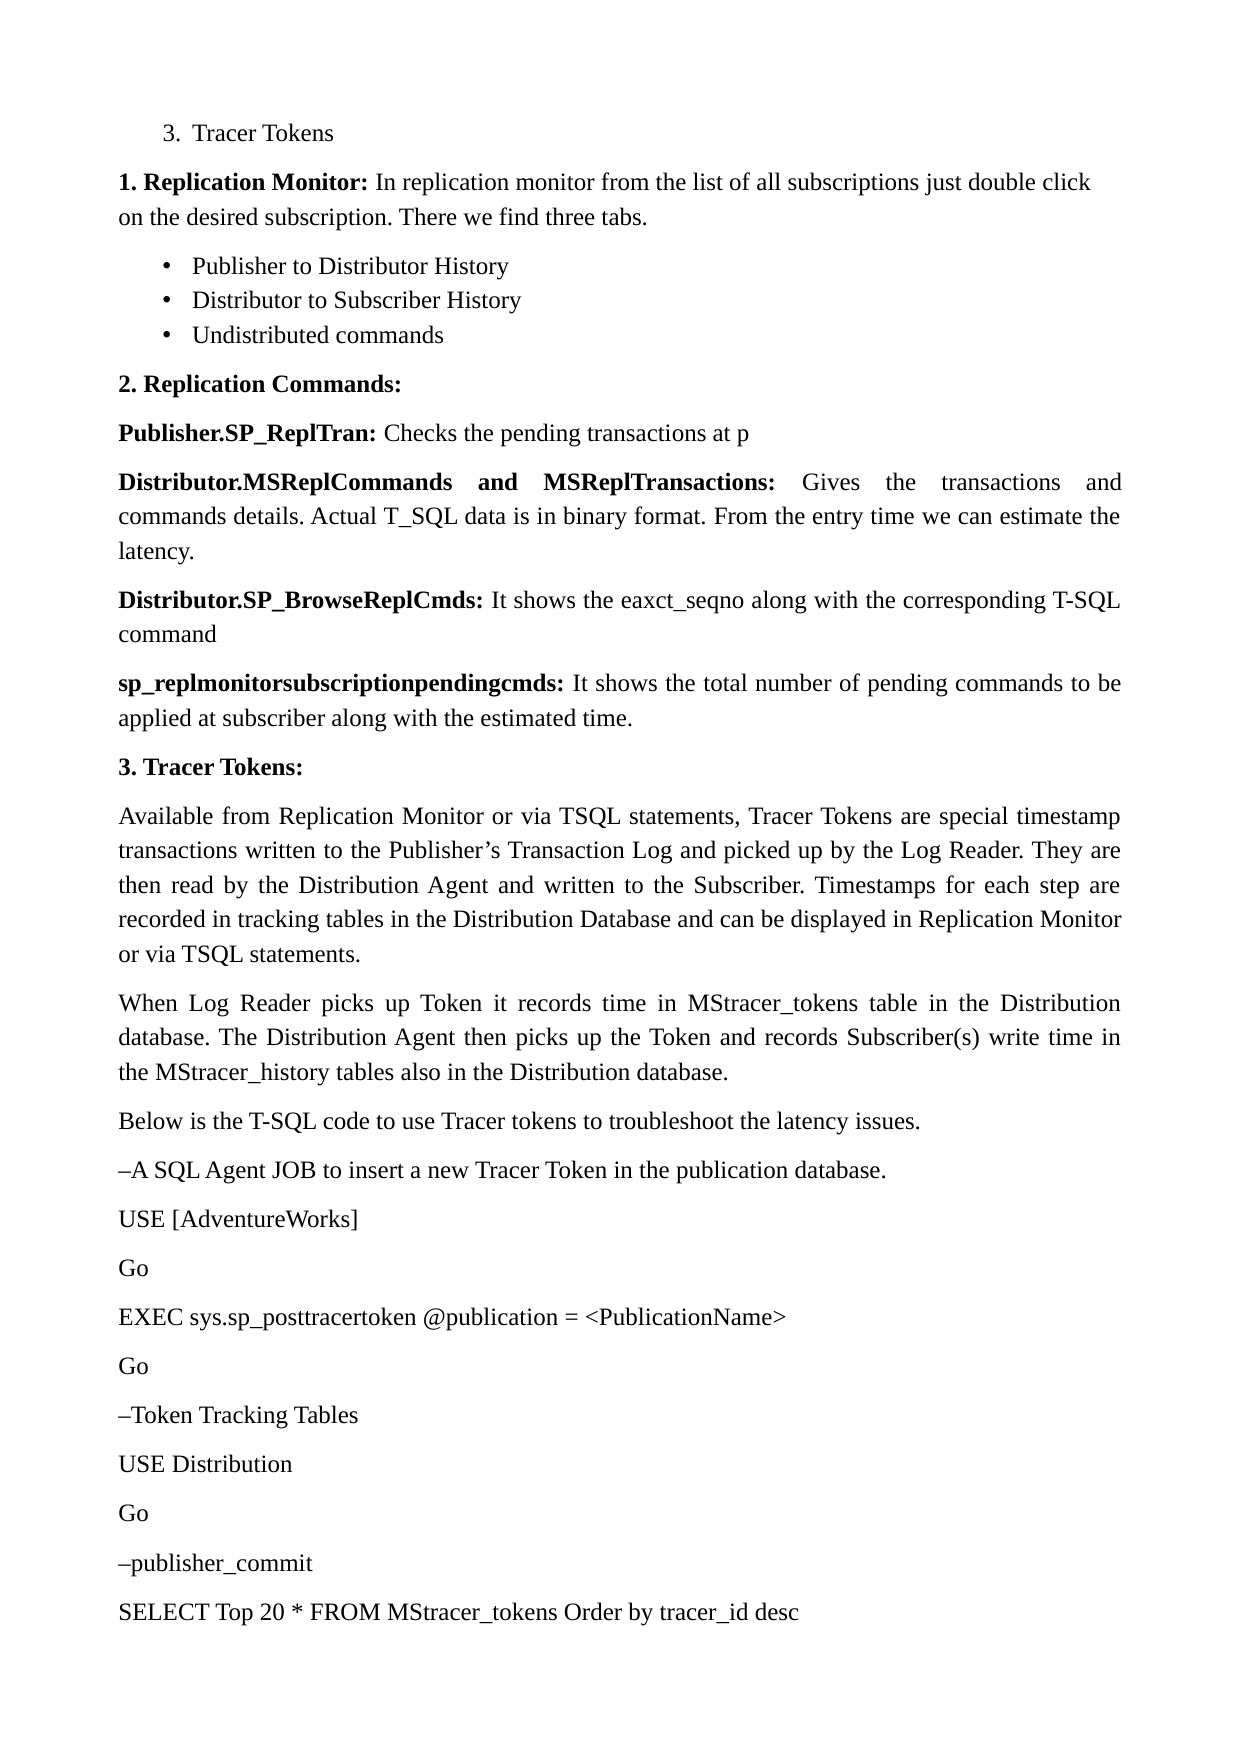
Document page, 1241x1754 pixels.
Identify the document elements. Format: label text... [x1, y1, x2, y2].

text Distributor.MSReplCommands and MSReplTransactions: Gives the transactions and commands details. Actual T_SQL data is in binary format. From the entry time we can estimate the latency. [118, 467, 1122, 564]
text 1. Replication Monitor: In replication monitor from the list of all subscriptions just double click on the desired subscription. There we find three tabs. [118, 167, 1122, 230]
list Undistributed commands [162, 320, 1122, 348]
text When Log Reader picks up Token it records time in MStracer_tokens table in the Distribution database. The Distribution Agent then picks up the Token and records Subscriber(s) write time in the MStracer_history tables also in the Distribution database. [118, 988, 1122, 1086]
text –A SQL Agent JOB to insert a new Tracer Token in the publication database. [118, 1155, 1122, 1184]
text Publisher.SP_ReplTran: Checks the pending transactions at p [118, 418, 1122, 447]
text –Token Tracking Tables [118, 1400, 1122, 1429]
text EXEC sys.sp_posttracertoken @publication = <PublicationName> [118, 1302, 1122, 1331]
text 3. Tracer Tokens: [118, 752, 1122, 781]
text Go [118, 1498, 1122, 1527]
text Distributor.SP_BrowseReplCmds: It shows the eaxct_seqno along with the corresponding T-SQL command [118, 585, 1122, 648]
list Publisher to Distributor History [162, 251, 1122, 279]
text Go [118, 1253, 1122, 1282]
text 2. Replication Commands: [118, 369, 1122, 397]
text USE Distribution [118, 1449, 1122, 1478]
text Below is the T-SQL code to use Tracer tokens to troubleshoot the latency issues. [118, 1106, 1122, 1135]
list Distributor to Subscriber History [162, 285, 1122, 314]
text Available from Replication Monitor or via TSQL statements, Tracer Tokens are special timestamp transactions written to the Publisher’s Transaction Log and picked up by the Log Reader. They are then read by the Distribution Agent and written to the Subscriber. Timestamps for each step are recorded in tracking tables in the Distribution Database and can be displayed in Replication Monitor or via TSQL statements. [118, 801, 1122, 968]
text sp_replmonitorsubscriptionpendingcmds: It shows the total number of pending commands to be applied at subscriber along with the estimated time. [118, 668, 1122, 732]
text –publisher_commit [118, 1548, 1122, 1576]
list Tracer Tokens [162, 118, 1122, 147]
text SELECT Top 20 * FROM MStracer_tokens Order by tracer_id desc [118, 1597, 1122, 1625]
text Go [118, 1351, 1122, 1380]
text USE [AdventureWorks] [118, 1204, 1122, 1233]
